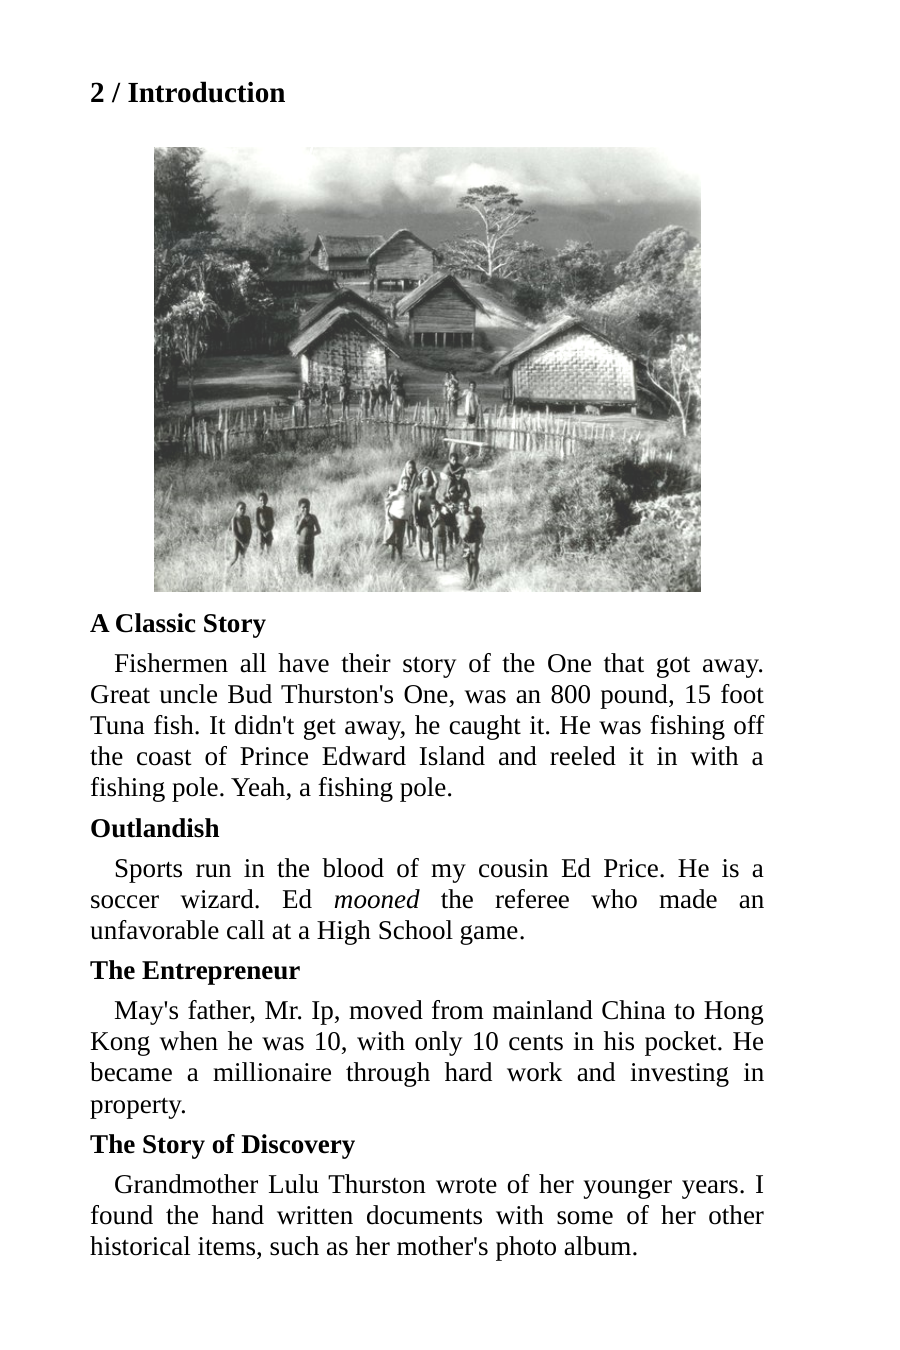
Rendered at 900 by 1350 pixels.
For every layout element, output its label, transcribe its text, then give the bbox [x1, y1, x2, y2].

text Sports run in the blood of my cousin Ed Price. He is a soccer wizard. Ed mooned the referee who made an unfavorable call at a High School game. [90, 852, 765, 945]
text The Entrepreneur [90, 954, 765, 985]
text Grandmother Lulu Thurston wrote of her younger years. I found the hand written documents with some of her other historical items, such as her mother's photo album. [90, 1168, 765, 1261]
text The Story of Discovery [90, 1128, 765, 1159]
text A Classic Story [90, 136, 765, 638]
text Outlandish [90, 812, 765, 843]
text May's father, Mr. Ip, moved from mainland China to Hong Kong when he was 10, with only 10 cents in his pocket. He became a millionaire through hard work and investing in property. [90, 994, 765, 1119]
text Fishermen all have their story of the One that got away. Great uncle Bud Thurston's One, was an 800 pound, 15 foot Tuna fish. It didn't get away, he caught it. He was fishing off the coast of Prince Edward Island and reeled it in with a fishing pole. Yeah, a fishing pole. [90, 647, 765, 803]
